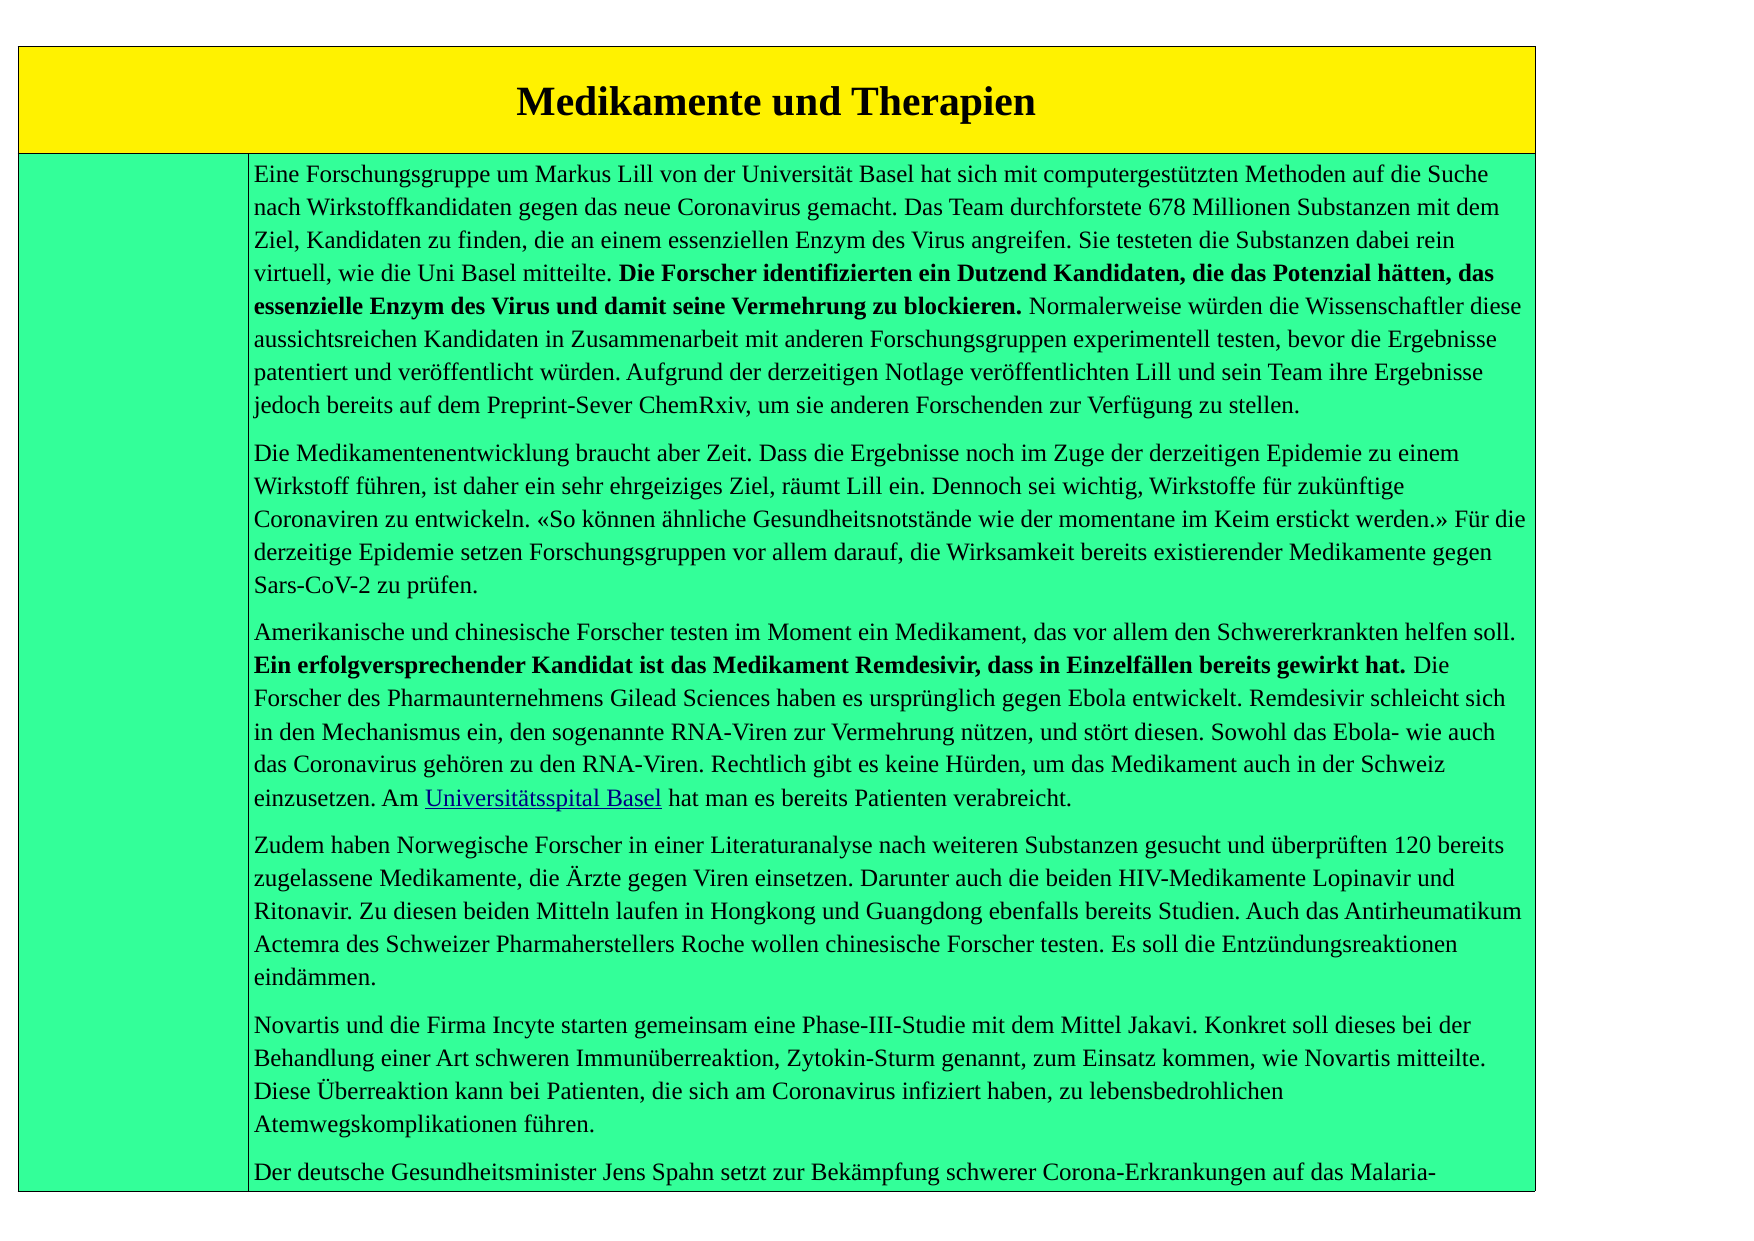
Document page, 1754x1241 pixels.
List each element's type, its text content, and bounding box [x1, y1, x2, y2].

table_cell [19, 154, 248, 1191]
table_header Medikamente und Therapien [19, 47, 1535, 153]
table_cell Eine Forschungsgruppe um Markus Lill von der Universität Basel hat sich mit computergestützten Methoden auf die Suche nach Wirkstoffkandidaten gegen das neue Coronavirus gemacht. Das Team durchforstete 678 Millionen Substanzen mit dem Ziel, Kandidaten zu finden, die an einem essenziellen Enzym des Virus angreifen. Sie testeten die Substanzen dabei rein virtuell, wie die Uni Basel mitteilte. Die Forscher identifizierten ein Dutzend Kandidaten, die das Potenzial hätten, das essenzielle Enzym des Virus und damit seine Vermehrung zu blockieren. Normalerweise würden die Wissenschaftler diese aussichtsreichen Kandidaten in Zusammenarbeit mit anderen Forschungsgruppen experimentell testen, bevor die Ergebnisse patentiert und veröffentlicht würden. Aufgrund der derzeitigen Notlage veröffentlichten Lill und sein Team ihre Ergebnisse jedoch bereits auf dem Preprint-Sever ChemRxiv, um sie anderen Forschenden zur Verfügung zu stellen. Die Medikamentenentwicklung braucht aber Zeit. Dass die Ergebnisse noch im Zuge der derzeitigen Epidemie zu einem Wirkstoff führen, ist daher ein sehr ehrgeiziges Ziel, räumt Lill ein. Dennoch sei wichtig, Wirkstoffe für zukünftige Coronaviren zu entwickeln. «So können ähnliche Gesundheitsnotstände wie der momentane im Keim erstickt werden.» Für die derzeitige Epidemie setzen Forschungsgruppen vor allem darauf, die Wirksamkeit bereits existierender Medikamente gegen Sars-CoV-2 zu prüfen. Amerikanische und chinesische Forscher testen im Moment ein Medikament, das vor allem den Schwererkrankten helfen soll. Ein erfolgversprechender Kandidat ist das Medikament Remdesivir, dass in Einzelfällen bereits gewirkt hat. Die Forscher des Pharmaunternehmens ­Gilead Sciences haben es ursprünglich gegen Ebola entwickelt. Remdesivir schleicht sich in den Mechanismus ein, den sogenannte RNA-Viren zur Vermehrung nützen, und stört diesen. Sowohl das Ebola- wie auch das Coronavirus gehören zu den RNA-Viren. Rechtlich gibt es keine Hürden, um das Medikament auch in der Schweiz einzusetzen. Am Universitätsspital Basel hat man es bereits Patienten verabreicht. Zudem haben Norwegische Forscher in einer Literaturanalyse nach weiteren Substanzen gesucht und überprüften 120 bereits zugelassene Medikamente, die Ärzte gegen Viren einsetzen. Darunter auch die beiden HIV-Medikamente Lopinavir und Ritonavir. Zu diesen beiden Mitteln laufen in Hongkong und Guangdong ebenfalls bereits Studien. Auch das Antirheumatikum Actemra des Schweizer Pharmaherstellers Roche wollen chinesische Forscher testen. Es soll die Entzündungsreaktionen eindämmen. Novartis und die Firma Incyte starten gemeinsam eine Phase-III-Studie mit dem Mittel Jakavi. Konkret soll dieses bei der Behandlung einer Art schweren Immunüberreaktion, Zytokin-Sturm genannt, zum Einsatz kommen, wie Novartis mitteilte. Diese Überreaktion kann bei Patienten, die sich am Coronavirus infiziert haben, zu lebensbedrohlichen Atemwegskomplikationen führen. Der deutsche Gesundheitsminister Jens Spahn setzt zur Bekämpfung schwerer Corona-Erkrankungen auf das Malaria- [249, 154, 1535, 1191]
